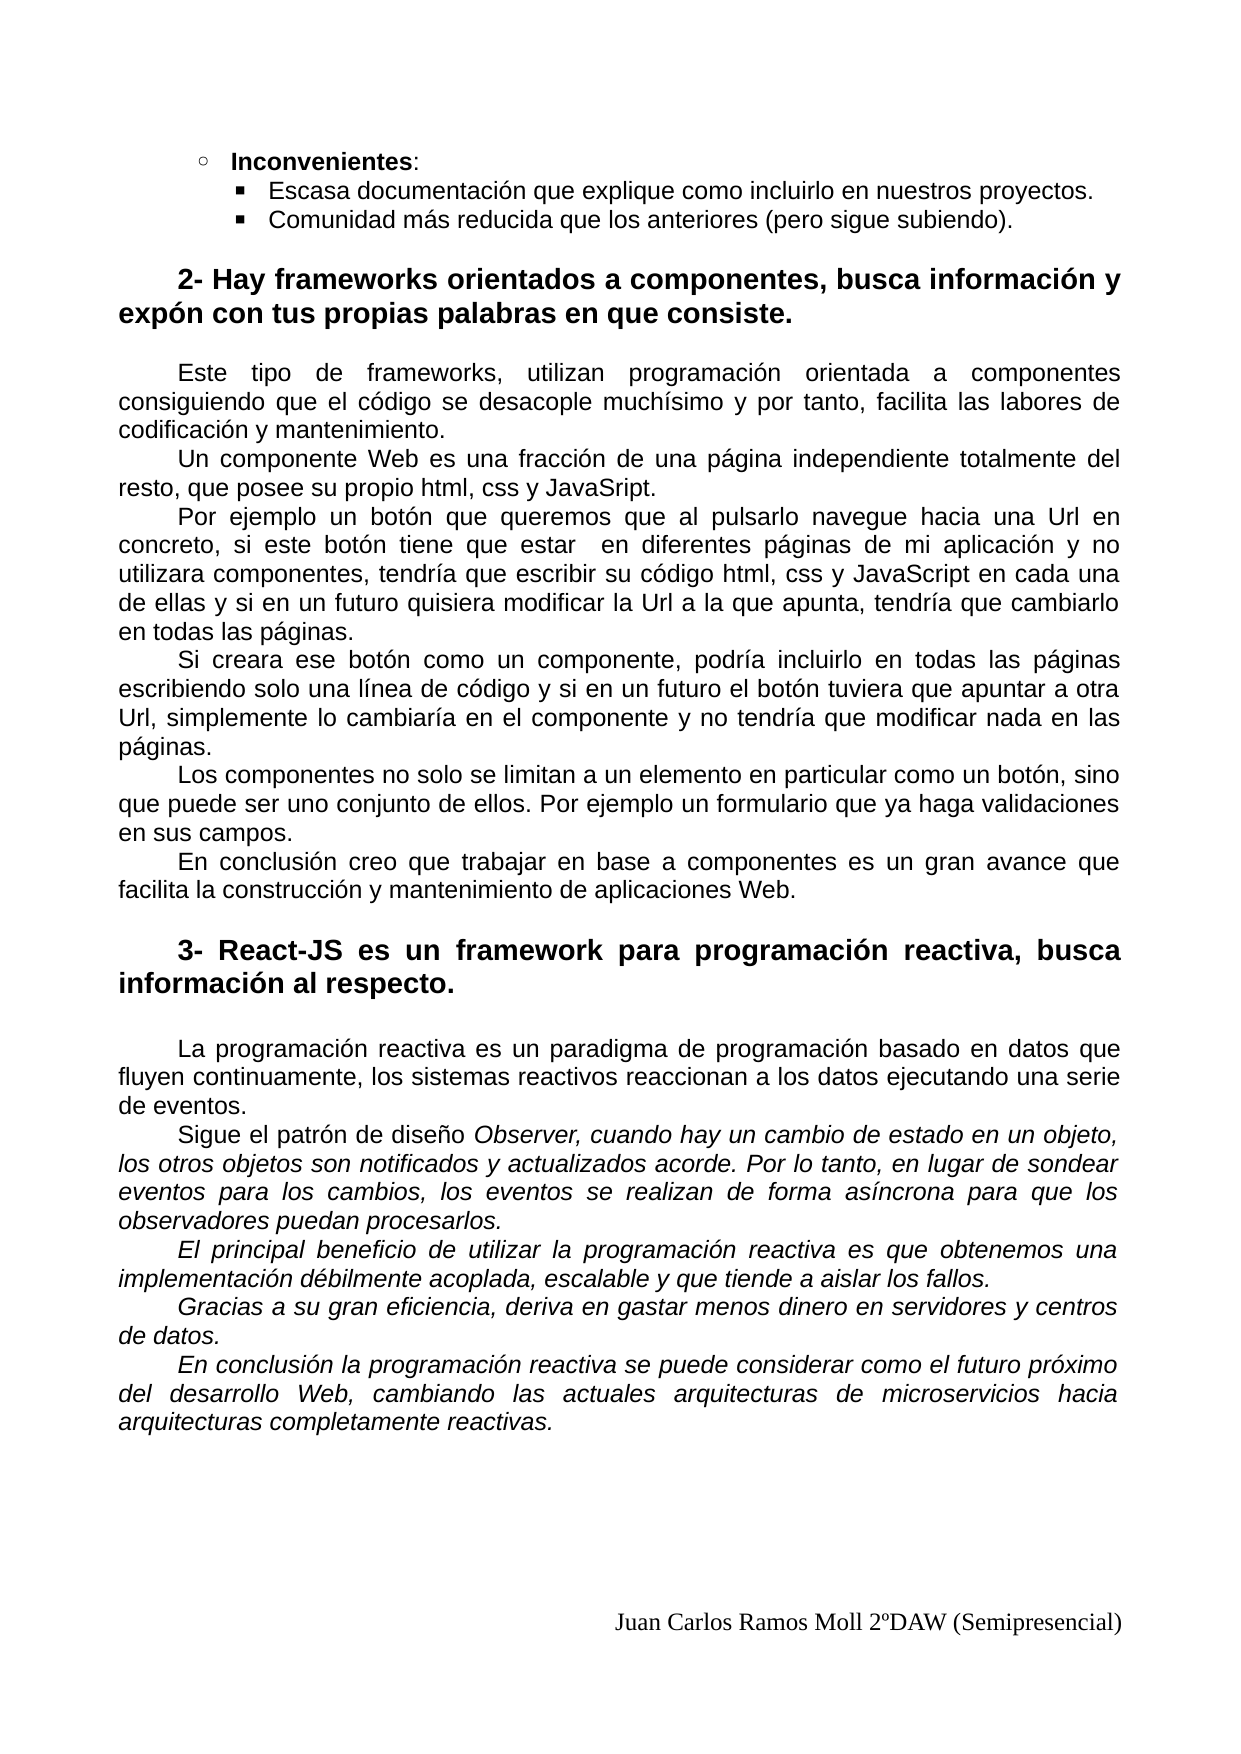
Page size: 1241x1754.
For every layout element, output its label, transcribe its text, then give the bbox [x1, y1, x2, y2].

text El principal beneficio de utilizar la programación reactiva es que obtenemos una implementación débilmente acoplada, escalable y que tiende a aislar los fallos. [118, 1235, 1122, 1292]
text En conclusión la programación reactiva se puede considerar como el futuro próximo del desarrollo Web, cambiando las actuales arquitecturas de microservicios hacia arquitecturas completamente reactivas. [118, 1350, 1122, 1436]
text Si creara ese botón como un componente, podría incluirlo en todas las páginas escribiendo solo una línea de código y si en un futuro el botón tuviera que apuntar a otra Url, simplemente lo cambiaría en el componente y no tendría que modificar nada en las páginas. [118, 646, 1122, 761]
list Inconvenientes: [193, 147, 1122, 176]
text 3- React-JS es un framework para programación reactiva, busca información al respecto. [118, 933, 1122, 1000]
text 2- Hay frameworks orientados a componentes, busca información y expón con tus propias palabras en que consiste. [118, 262, 1122, 329]
text Los componentes no solo se limitan a un elemento en particular como un botón, sino que puede ser uno conjunto de ellos. Por ejemplo un formulario que ya haga validaciones en sus campos. [118, 761, 1122, 847]
list Escasa documentación que explique como incluirlo en nuestros proyectos. [231, 176, 1122, 204]
text Gracias a su gran eficiencia, deriva en gastar menos dinero en servidores y centros de datos. [118, 1292, 1122, 1350]
text Sigue el patrón de diseño Observer, cuando hay un cambio de estado en un objeto, los otros objetos son notificados y actualizados acorde. Por lo tanto, en lugar de sondear eventos para los cambios, los eventos se realizan de forma asíncrona para que los observadores puedan procesarlos. [118, 1120, 1122, 1235]
list Comunidad más reducida que los anteriores (pero sigue subiendo). [231, 204, 1122, 233]
text En conclusión creo que trabajar en base a componentes es un gran avance que facilita la construcción y mantenimiento de aplicaciones Web. [118, 847, 1122, 904]
text Por ejemplo un botón que queremos que al pulsarlo navegue hacia una Url en concreto, si este botón tiene que estar en diferentes páginas de mi aplicación y no utilizara componentes, tendría que escribir su código html, css y JavaScript en cada una de ellas y si en un futuro quisiera modificar la Url a la que apunta, tendría que cambiarlo en todas las páginas. [118, 502, 1122, 646]
text Un componente Web es una fracción de una página independiente totalmente del resto, que posee su propio html, css y JavaSript. [118, 444, 1122, 502]
text La programación reactiva es un paradigma de programación basado en datos que fluyen continuamente, los sistemas reactivos reaccionan a los datos ejecutando una serie de eventos. [118, 1034, 1122, 1120]
text Este tipo de frameworks, utilizan programación orientada a componentes consiguiendo que el código se desacople muchísimo y por tanto, facilita las labores de codificación y mantenimiento. [118, 358, 1122, 444]
